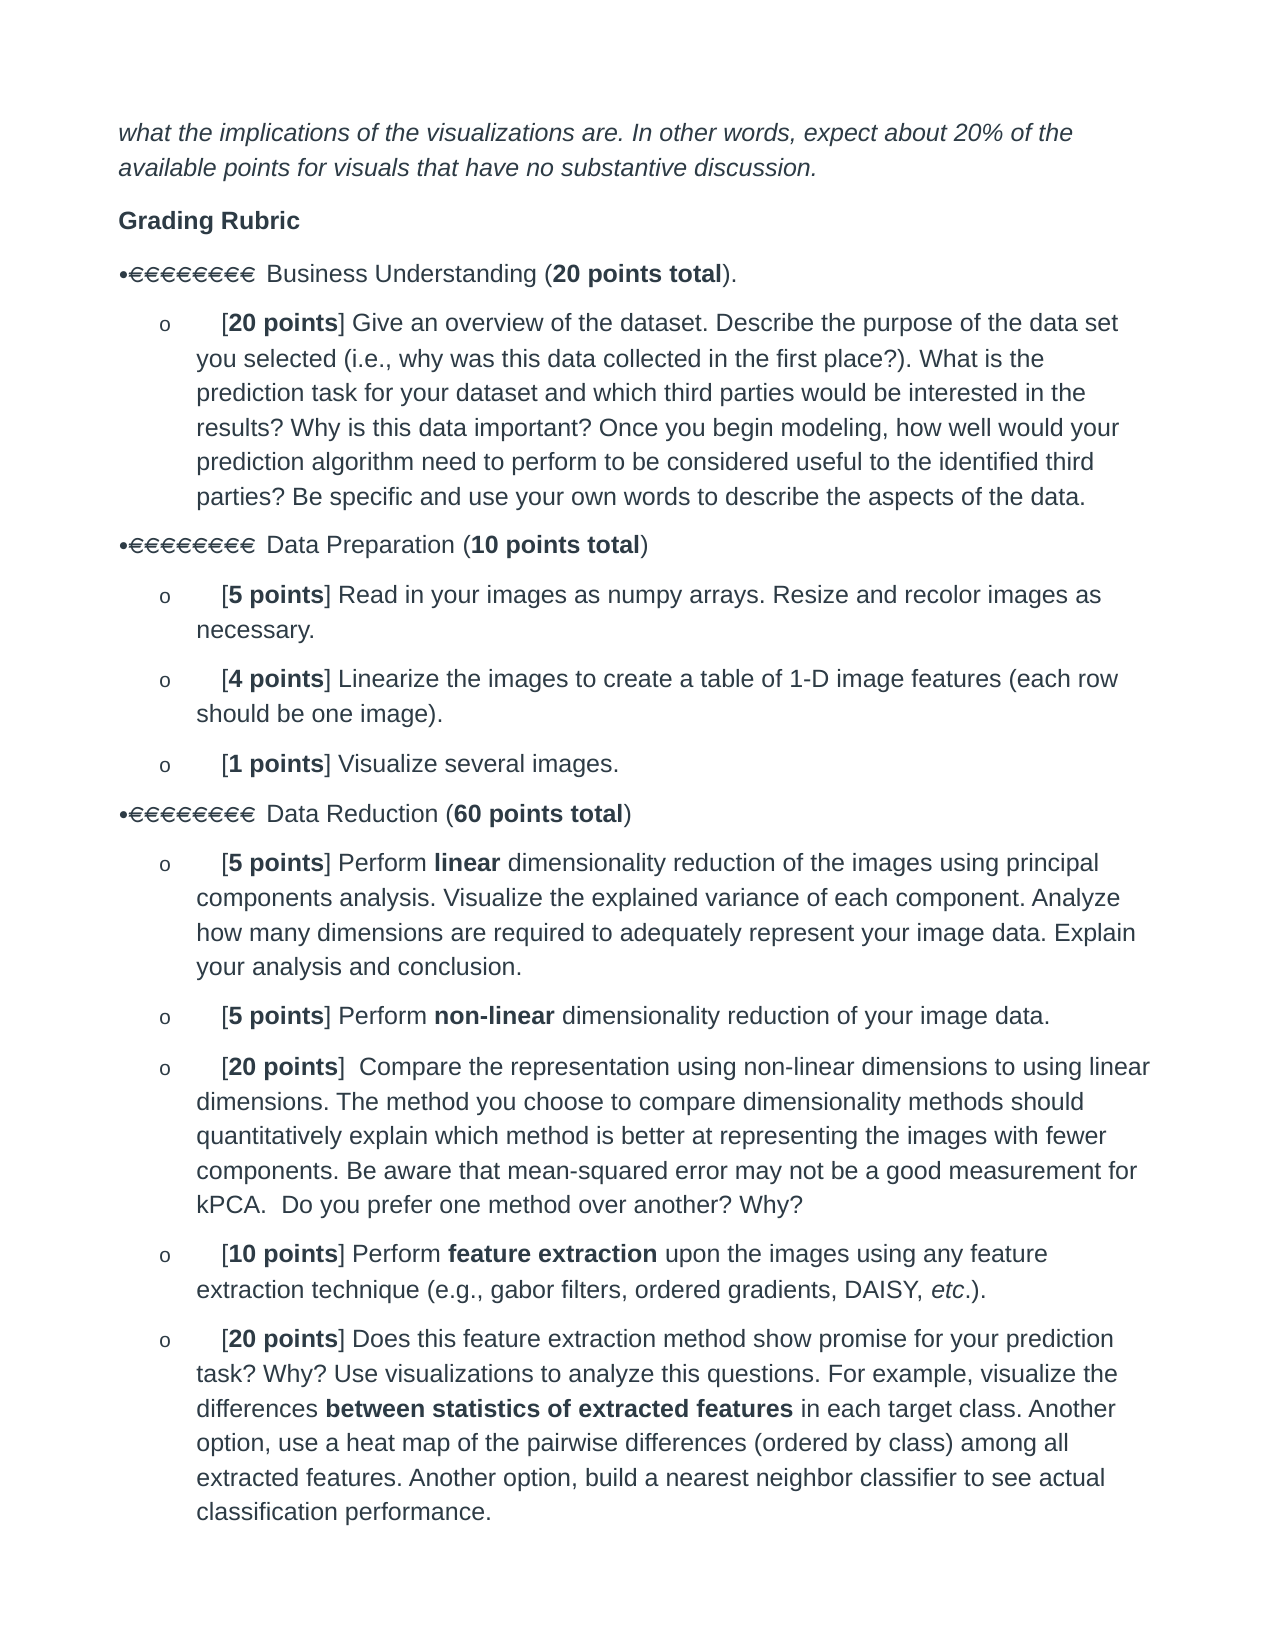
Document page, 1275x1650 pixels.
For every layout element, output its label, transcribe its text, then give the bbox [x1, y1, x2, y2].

text · Business Understanding (20 points total). [120, 259, 1157, 288]
text o [20 points] Does this feature extraction method show promise for your prediction task? Why? Use visualizations to analyze this questions. For example, visualize the differences between statistics of extracted features in each target class. Another option, use a heat map of the pairwise differences (ordered by class) among all extracted features. Another option, build a nearest neighbor classifier to see actual classification performance. [159, 1324, 1157, 1526]
text Grading Rubric [118, 206, 1157, 234]
text o [5 points] Perform non-linear dimensionality reduction of your image data. [159, 1001, 1157, 1031]
text o [5 points] Perform linear dimensionality reduction of the images using principal components analysis. Visualize the explained variance of each component. Analyze how many dimensions are required to adequately represent your image data. Explain your analysis and conclusion. [159, 848, 1157, 981]
text o [4 points] Linearize the images to create a table of 1-D image features (each row should be one image). [159, 664, 1157, 728]
text · Data Preparation (10 points total) [120, 531, 1157, 559]
text o [10 points] Perform feature extraction upon the images using any feature extraction technique (e.g., gabor filters, ordered gradients, DAISY, etc.). [159, 1239, 1157, 1303]
text what the implications of the visualizations are. In other words, expect about 20% of the available points for visuals that have no substantive discussion. [118, 118, 1157, 181]
text o [20 points] Compare the representation using non-linear dimensions to using linear dimensions. The method you choose to compare dimensionality methods should quantitatively explain which method is better at representing the images with fewer components. Be aware that mean-squared error may not be a good measurement for kPCA. Do you prefer one method over another? Why? [159, 1051, 1157, 1219]
text o [5 points] Read in your images as numpy arrays. Resize and recolor images as necessary. [159, 579, 1157, 644]
text · Data Reduction (60 points total) [120, 799, 1157, 827]
text o [20 points] Give an overview of the dataset. Describe the purpose of the data set you selected (i.e., why was this data collected in the first place?). What is the prediction task for your dataset and which third parties would be interested in the results? Why is this data important? Once you begin modeling, how well would your prediction algorithm need to perform to be considered useful to the identified third parties? Be specific and use your own words to describe the aspects of the data. [159, 308, 1157, 510]
text o [1 points] Visualize several images. [159, 748, 1157, 778]
